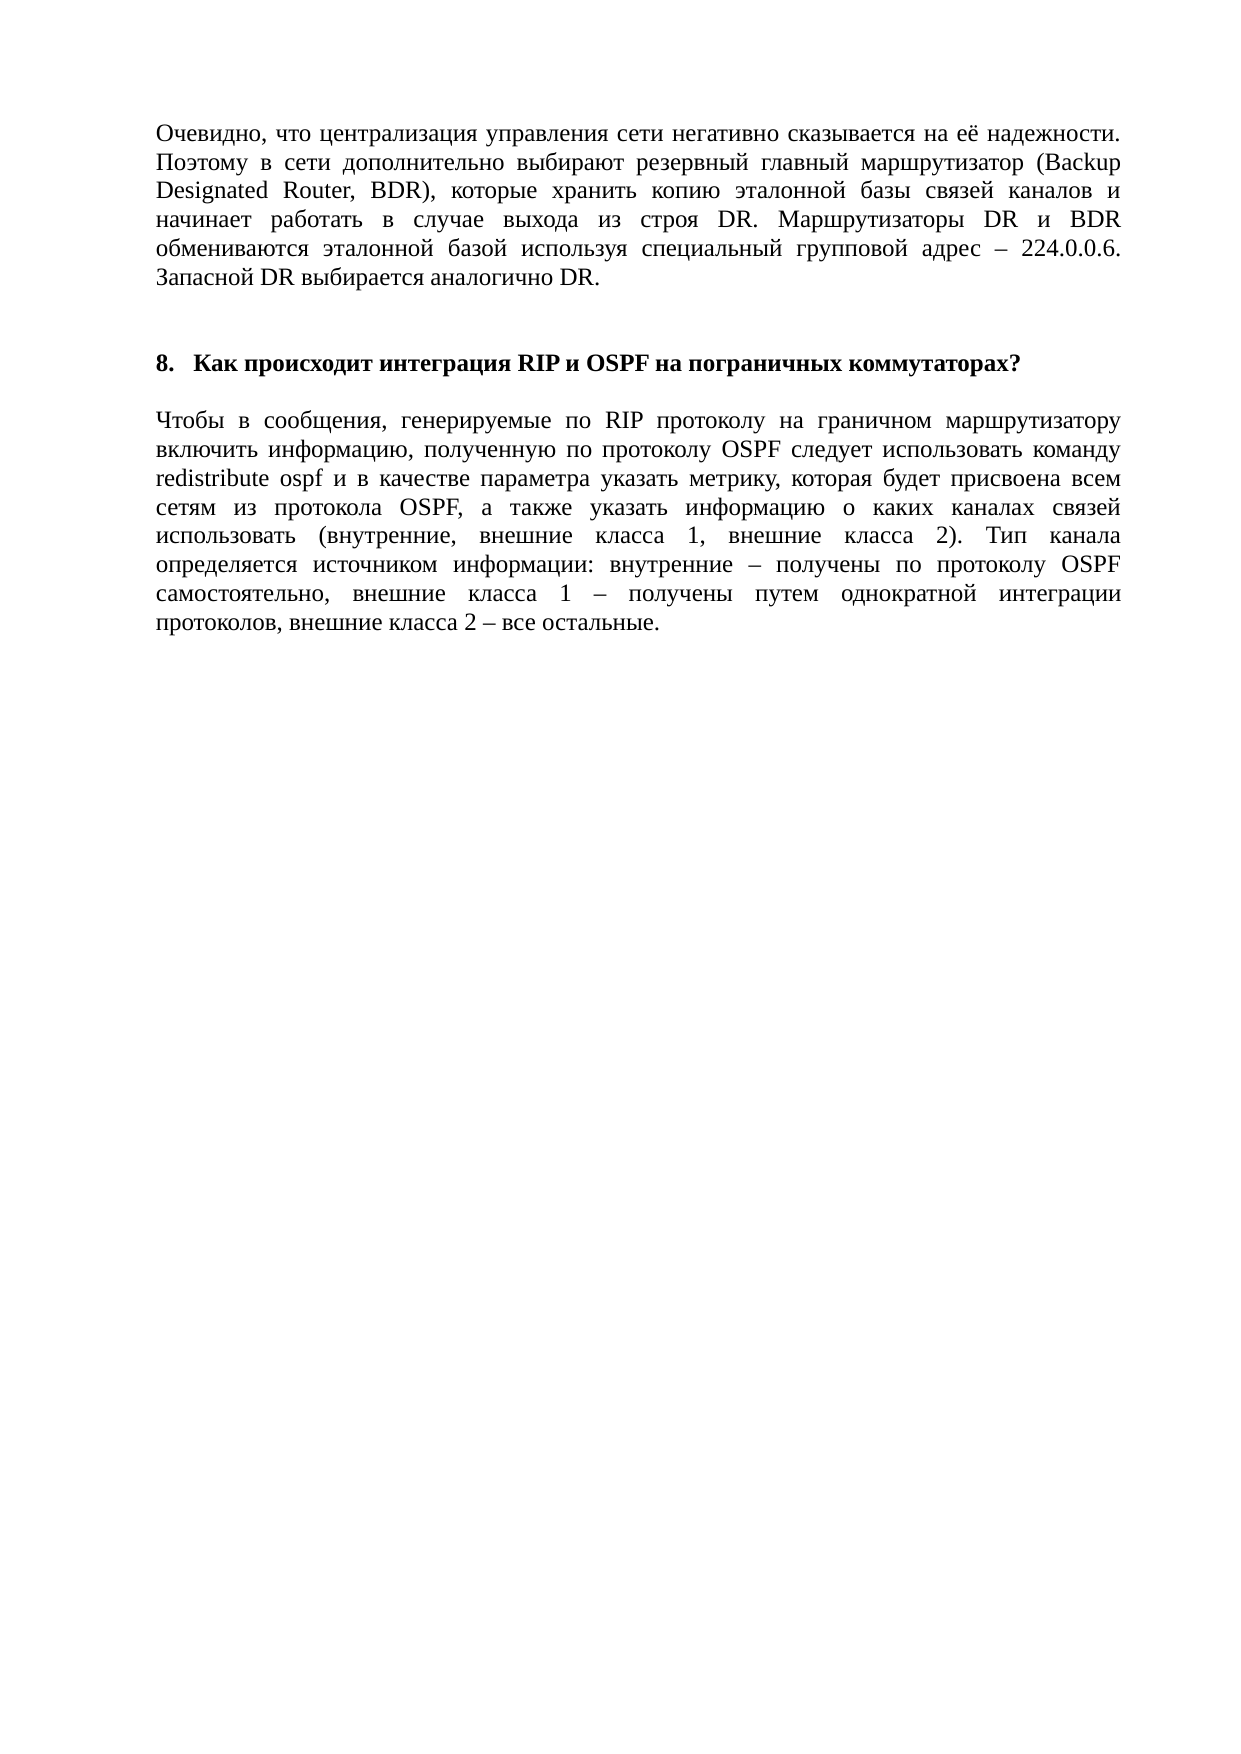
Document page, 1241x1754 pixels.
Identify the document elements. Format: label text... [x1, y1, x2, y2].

text Очевидно, что централизация управления сети негативно сказывается на её надежности. Поэтому в сети дополнительно выбирают резервный главный маршрутизатор (Backup Designated Router, BDR), которые хранить копию эталонной базы связей каналов и начинает работать в случае выхода из строя DR. Маршрутизаторы DR и BDR обмениваются эталонной базой используя специальный групповой адрес – 224.0.0.6. Запасной DR выбирается аналогично DR. [156, 118, 1122, 291]
list Как происходит интеграция RIP и OSPF на пограничных коммутаторах? [156, 348, 1122, 377]
text Чтобы в сообщения, генерируемые по RIP протоколу на граничном маршрутизатору включить информацию, полученную по протоколу OSPF следует использовать команду redistribute ospf и в качестве параметра указать метрику, которая будет присвоена всем сетям из протокола OSPF, а также указать информацию о каких каналах связей использовать (внутренние, внешние класса 1, внешние класса 2). Тип канала определяется источником информации: внутренние – получены по протоколу OSPF самостоятельно, внешние класса 1 – получены путем однократной интеграции протоколов, внешние класса 2 – все остальные. [156, 406, 1122, 636]
